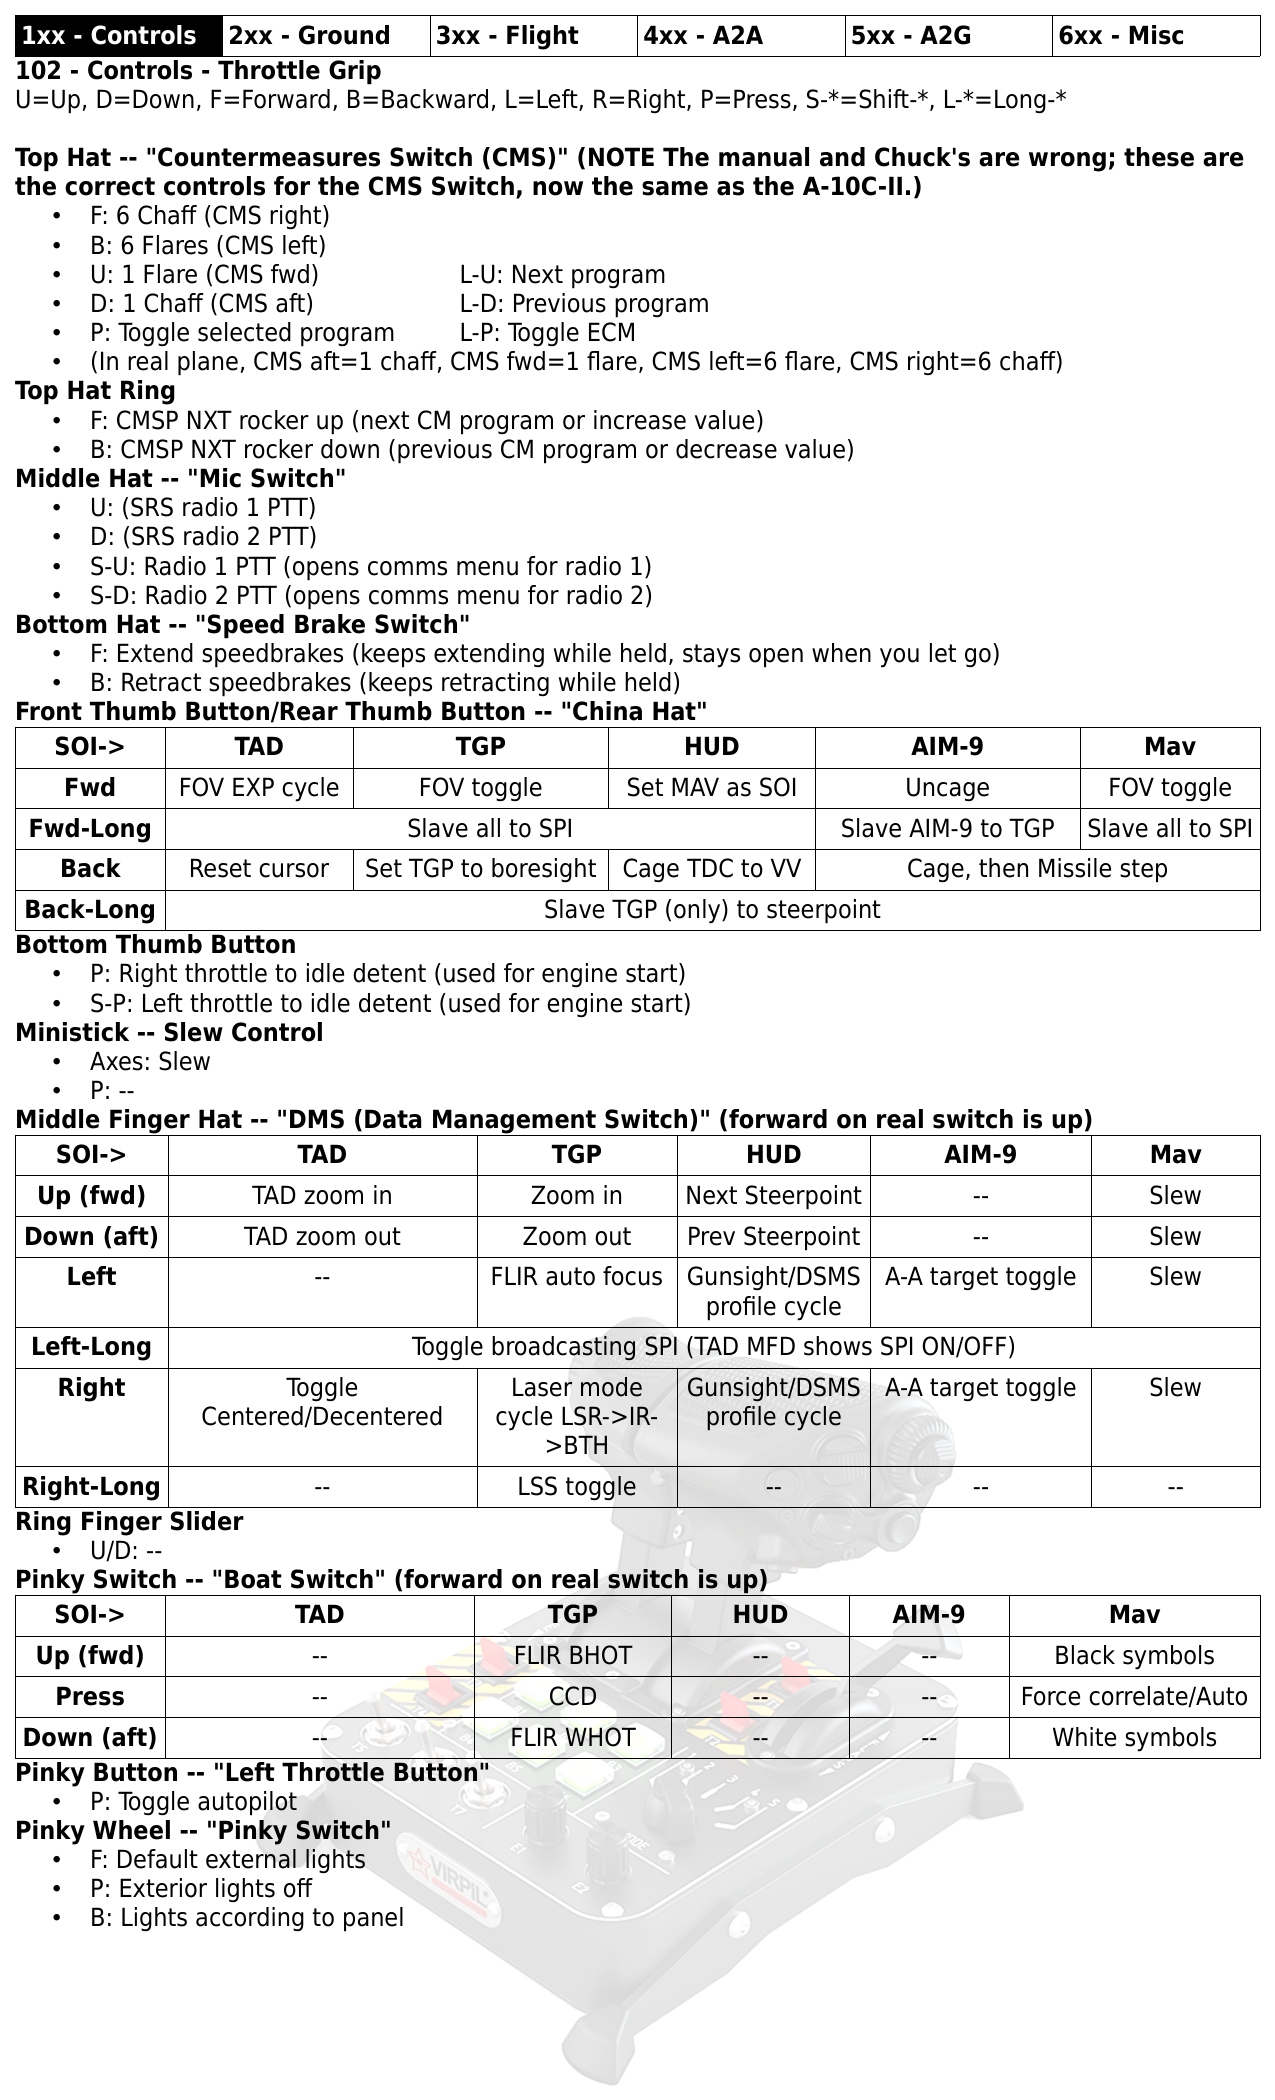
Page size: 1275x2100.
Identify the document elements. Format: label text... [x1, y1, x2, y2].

text Bottom Hat -- "Speed Brake Switch" [15, 610, 1260, 639]
table_header 4xx - A2A [638, 16, 845, 56]
table_cell Back [16, 850, 165, 889]
table_cell Zoom out [478, 1217, 677, 1257]
table_cell Gunsight/DSMS profile cycle [678, 1258, 870, 1307]
table_cell Black symbols [1045, 1637, 1260, 1676]
table_cell Press [16, 1677, 165, 1717]
list U/D: -- [52, 1536, 230, 1566]
list D: (SRS radio 2 PTT) [52, 522, 1260, 552]
table_header 2xx - Ground [223, 16, 430, 56]
table_header SOI-> [16, 1136, 168, 1175]
table_header AIM-9 [871, 1136, 1091, 1175]
table_header 6xx - Misc [1053, 16, 1260, 56]
list S-P: Left throttle to idle detent (used for engine start) [52, 989, 1260, 1018]
table_cell Slave all to SPI [166, 809, 815, 849]
table_cell Down (aft) [16, 1217, 168, 1257]
text Ministick -- Slew Control [15, 1018, 1260, 1047]
table_cell Fwd [16, 769, 165, 808]
table_cell Toggle Centered/Decentered [169, 1369, 230, 1466]
text Ring Finger Slider [15, 1508, 230, 1536]
text 102 - Controls - Throttle Grip [15, 57, 1260, 85]
table_cell -- [871, 1176, 1091, 1216]
list F: CMSP NXT rocker up (next CM program or increase value) [52, 406, 1260, 435]
text Pinky Wheel -- "Pinky Switch" [1045, 1816, 1260, 1845]
list F: Extend speedbrakes (keeps extending while held, stays open when you let go) [52, 639, 1260, 668]
table_cell Slew [1092, 1258, 1260, 1327]
table_cell Set TGP to boresight [354, 850, 608, 889]
table_cell Set MAV as SOI [609, 769, 815, 808]
table_cell Toggle broadcasting SPI (TAD MFD shows SPI ON/OFF) [1045, 1328, 1260, 1367]
table_cell -- [871, 1217, 1091, 1257]
table_cell Uncage [816, 769, 1080, 808]
table_cell A-A target toggle [1045, 1369, 1091, 1466]
table_cell Toggle broadcasting SPI (TAD MFD shows SPI ON/OFF) [169, 1328, 230, 1367]
list (In real plane, CMS aft=1 chaff, CMS fwd=1 flare, CMS left=6 flare, CMS right=6 chaff) [52, 347, 1260, 377]
table_cell -- [169, 1258, 477, 1327]
table_cell Slew [1092, 1176, 1260, 1216]
list F: Default external lights [52, 1845, 230, 1874]
table_header SOI-> [16, 728, 165, 767]
table_cell Slew [1092, 1369, 1260, 1466]
table_cell Slave AIM-9 to TGP [816, 809, 1080, 849]
list B: Retract speedbrakes (keeps retracting while held) [52, 668, 1260, 697]
text Ring Finger Slider [1045, 1508, 1260, 1536]
table_header 1xx - Controls [16, 16, 222, 56]
table_cell FOV toggle [1081, 769, 1260, 808]
table_cell A-A target toggle [871, 1258, 1091, 1327]
table_header 3xx - Flight [431, 16, 637, 56]
table_cell -- [169, 1467, 230, 1507]
table_cell TAD zoom out [169, 1217, 477, 1257]
text Pinky Wheel -- "Pinky Switch" [15, 1816, 230, 1845]
list B: Lights according to panel [52, 1904, 230, 1933]
table_cell TAD zoom in [169, 1176, 477, 1216]
table_cell Left [16, 1258, 168, 1327]
text Pinky Switch -- "Boat Switch" (forward on real switch is up) [1045, 1566, 1260, 1595]
text Front Thumb Button/Rear Thumb Button -- "China Hat" [15, 697, 1260, 727]
list U: (SRS radio 1 PTT) [52, 493, 1260, 522]
table_cell Left-Long [16, 1328, 168, 1367]
text Top Hat -- "Countermeasures Switch (CMS)" (NOTE The manual and Chuck's are wrong; these are the correct controls for the CMS Switch, now the same as the A-10C-II.) [15, 143, 1260, 202]
table_cell Back-Long [16, 891, 165, 930]
table_cell Slew [1092, 1217, 1260, 1257]
table_cell Fwd-Long [16, 809, 165, 849]
table_header AIM-9 [816, 728, 1080, 767]
text Pinky Button -- "Left Throttle Button" [1045, 1759, 1260, 1787]
table_header Mav [1045, 1596, 1260, 1636]
table_cell Reset cursor [166, 850, 353, 889]
table_cell Zoom in [478, 1176, 677, 1216]
list S-D: Radio 2 PTT (opens comms menu for radio 2) [52, 581, 1260, 610]
table_cell Down (aft) [16, 1718, 165, 1758]
table_cell -- [166, 1677, 230, 1717]
table_cell Right [16, 1369, 168, 1466]
table_cell Next Steerpoint [678, 1176, 870, 1216]
table_cell FOV EXP cycle [166, 769, 353, 808]
table_cell Slave all to SPI [1081, 809, 1260, 849]
list P: Exterior lights off [1045, 1874, 1260, 1904]
list P: Toggle autopilot [1045, 1787, 1260, 1816]
table_cell Force correlate/Auto [1045, 1677, 1260, 1717]
table_cell -- [166, 1718, 230, 1758]
text Middle Finger Hat -- "DMS (Data Management Switch)" (forward on real switch is up) [15, 1105, 1260, 1134]
table_header SOI-> [16, 1596, 165, 1636]
list [1045, 1536, 1260, 1566]
table_header TGP [354, 728, 608, 767]
table_cell White symbols [1045, 1718, 1260, 1758]
text Top Hat Ring [15, 377, 1260, 406]
list B: Lights according to panel [1045, 1904, 1260, 1933]
table_cell Up (fwd) [16, 1637, 165, 1676]
table_header TGP [478, 1136, 677, 1175]
list D: 1 Chaff (CMS aft) L-D: Previous program [52, 289, 1260, 318]
list F: Default external lights [1045, 1845, 1260, 1874]
list U: 1 Flare (CMS fwd) L-U: Next program [52, 260, 1260, 289]
table_header Mav [1092, 1136, 1260, 1175]
table_cell FLIR auto focus [478, 1258, 677, 1307]
list P: Toggle selected program L-P: Toggle ECM [52, 318, 1260, 347]
list P: Exterior lights off [52, 1874, 230, 1904]
table_cell Up (fwd) [16, 1176, 168, 1216]
table_cell -- [1045, 1467, 1091, 1507]
table_header TAD [166, 1596, 230, 1636]
table_cell Cage TDC to VV [609, 850, 815, 889]
table_cell Slave TGP (only) to steerpoint [166, 891, 1260, 930]
table_cell Right-Long [16, 1467, 168, 1507]
table_cell -- [1092, 1467, 1260, 1507]
table_header Mav [1081, 728, 1260, 767]
list B: CMSP NXT rocker down (previous CM program or decrease value) [52, 435, 1260, 464]
table_cell -- [166, 1637, 230, 1676]
table_header HUD [678, 1136, 870, 1175]
table_cell Cage, then Missile step [816, 850, 1260, 889]
table_header 5xx - A2G [846, 16, 1052, 56]
list P: Right throttle to idle detent (used for engine start) [52, 959, 1260, 989]
text Pinky Switch -- "Boat Switch" (forward on real switch is up) [15, 1566, 230, 1595]
text U=Up, D=Down, F=Forward, B=Backward, L=Left, R=Right, P=Press, S-*=Shift-*, L-*=Long-* [15, 85, 1260, 114]
list Axes: Slew [52, 1047, 1260, 1076]
text Middle Hat -- "Mic Switch" [15, 464, 1260, 493]
list P: -- [52, 1076, 1260, 1105]
table_header TAD [166, 728, 353, 767]
list B: 6 Flares (CMS left) [52, 231, 1260, 260]
table_header HUD [609, 728, 815, 767]
table_cell Prev Steerpoint [678, 1217, 870, 1257]
list F: 6 Chaff (CMS right) [52, 202, 1260, 231]
table_cell FOV toggle [354, 769, 608, 808]
table_header TAD [169, 1136, 477, 1175]
list P: Toggle autopilot [52, 1787, 230, 1816]
text Pinky Button -- "Left Throttle Button" [15, 1759, 230, 1787]
list S-U: Radio 1 PTT (opens comms menu for radio 1) [52, 552, 1260, 581]
text Bottom Thumb Button [15, 931, 1260, 959]
